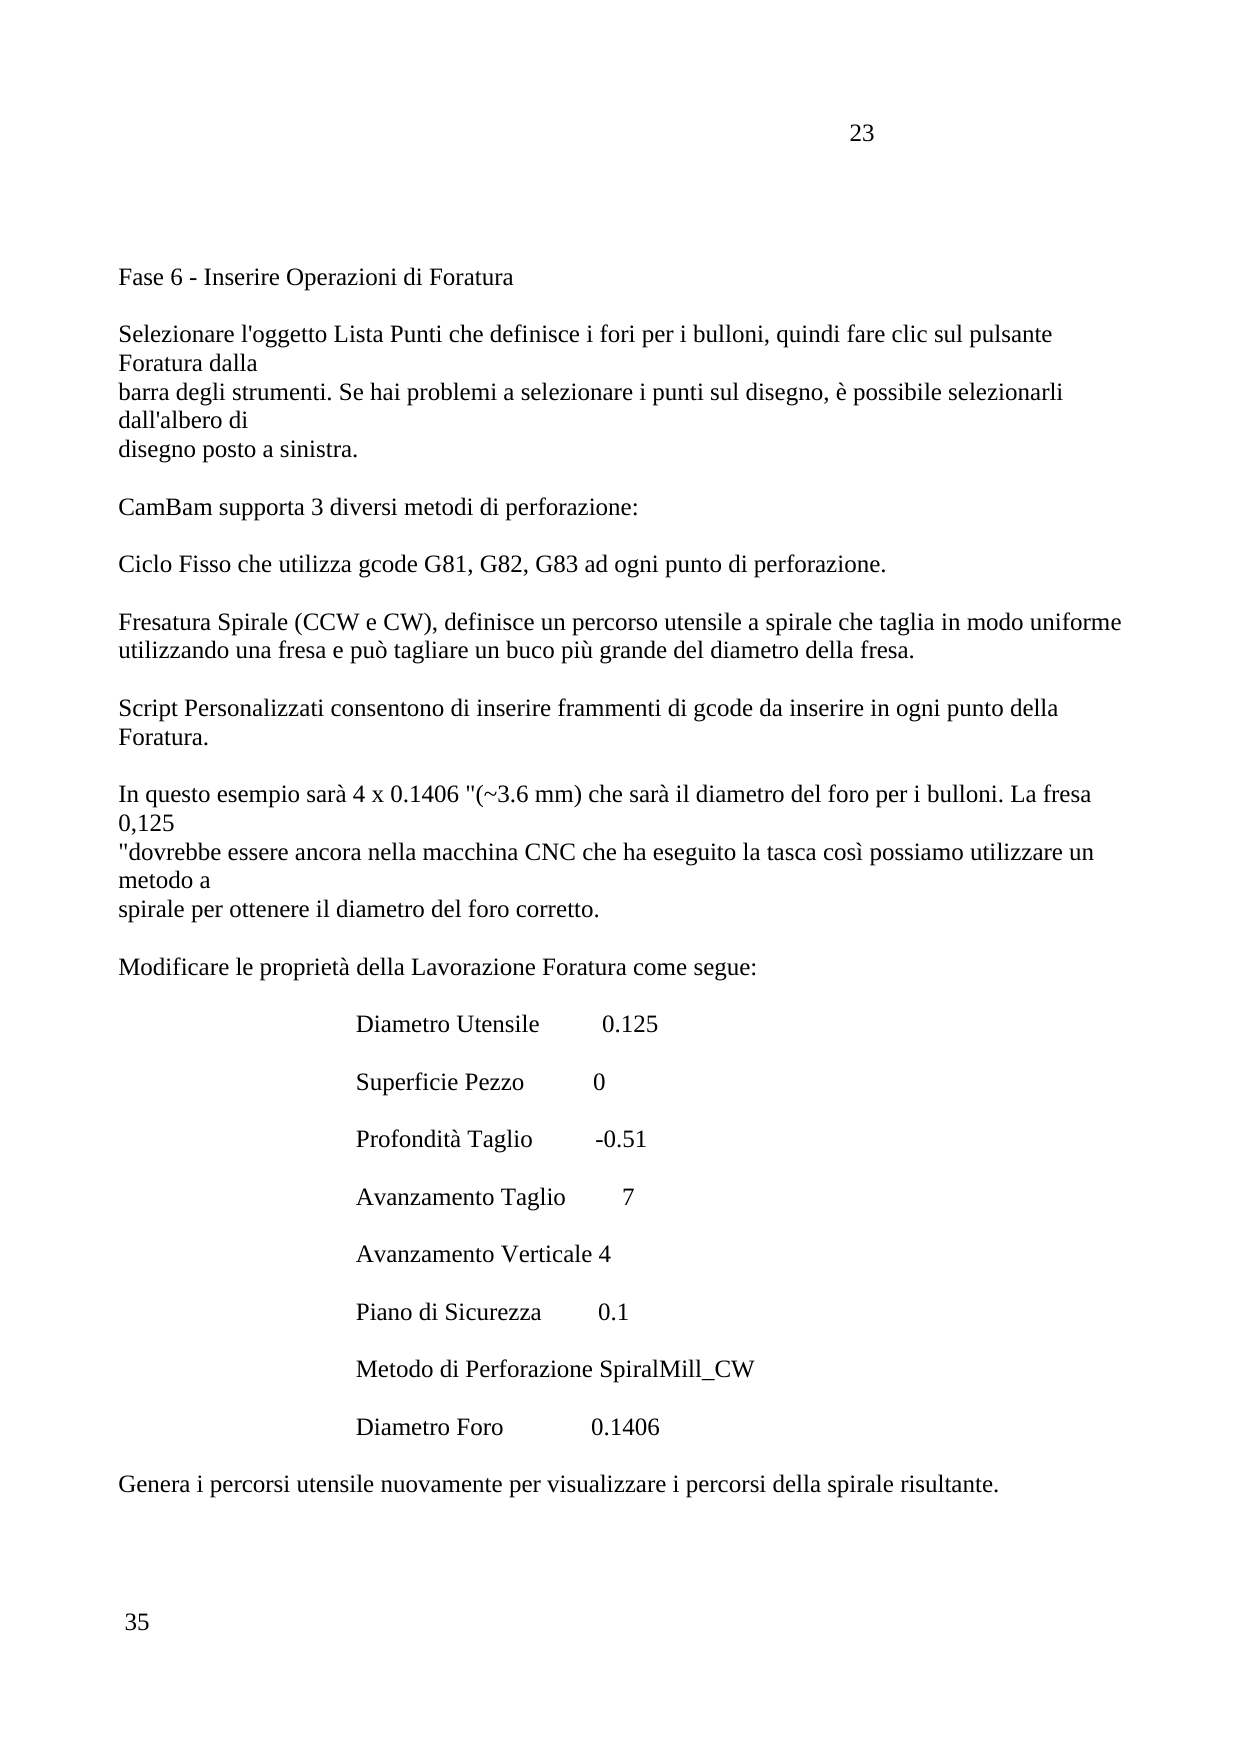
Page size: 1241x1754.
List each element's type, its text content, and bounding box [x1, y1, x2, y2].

text Selezionare l'oggetto Lista Punti che definisce i fori per i bulloni, quindi fare clic sul pulsante Foratura dalla [118, 319, 1122, 377]
text Metodo di Perforazione SpiralMill_CW [118, 1354, 1122, 1383]
text spirale per ottenere il diametro del foro corretto. [118, 894, 1122, 923]
text Diametro Foro 0.1406 [118, 1412, 1122, 1441]
text Genera i percorsi utensile nuovamente per visualizzare i percorsi della spirale risultante. [118, 1469, 1122, 1498]
text Diametro Utensile 0.125 [118, 1009, 1122, 1038]
text utilizzando una fresa e può tagliare un buco più grande del diametro della fresa. [118, 636, 1122, 664]
text Avanzamento Taglio 7 [118, 1182, 1122, 1211]
text 23 [118, 118, 1122, 147]
text Script Personalizzati consentono di inserire frammenti di gcode da inserire in ogni punto della Foratura. [118, 693, 1122, 751]
text Modificare le proprietà della Lavorazione Foratura come segue: [118, 952, 1122, 981]
text barra degli strumenti. Se hai problemi a selezionare i punti sul disegno, è possibile selezionarli dall'albero di [118, 377, 1122, 434]
text In questo esempio sarà 4 x 0.1406 "(~3.6 mm) che sarà il diametro del foro per i bulloni. La fresa 0,125 [118, 779, 1122, 837]
text Avanzamento Verticale 4 [118, 1239, 1122, 1268]
text Fresatura Spirale (CCW e CW), definisce un percorso utensile a spirale che taglia in modo uniforme [118, 607, 1122, 636]
text Profondità Taglio -0.51 [118, 1124, 1122, 1153]
text Ciclo Fisso che utilizza gcode G81, G82, G83 ad ogni punto di perforazione. [118, 549, 1122, 578]
text Fase 6 - Inserire Operazioni di Foratura [118, 262, 1122, 291]
text "dovrebbe essere ancora nella macchina CNC che ha eseguito la tasca così possiamo utilizzare un metodo a [118, 837, 1122, 894]
text CamBam supporta 3 diversi metodi di perforazione: [118, 492, 1122, 521]
text Superficie Pezzo 0 [118, 1067, 1122, 1096]
text Piano di Sicurezza 0.1 [118, 1297, 1122, 1326]
text disegno posto a sinistra. [118, 434, 1122, 463]
